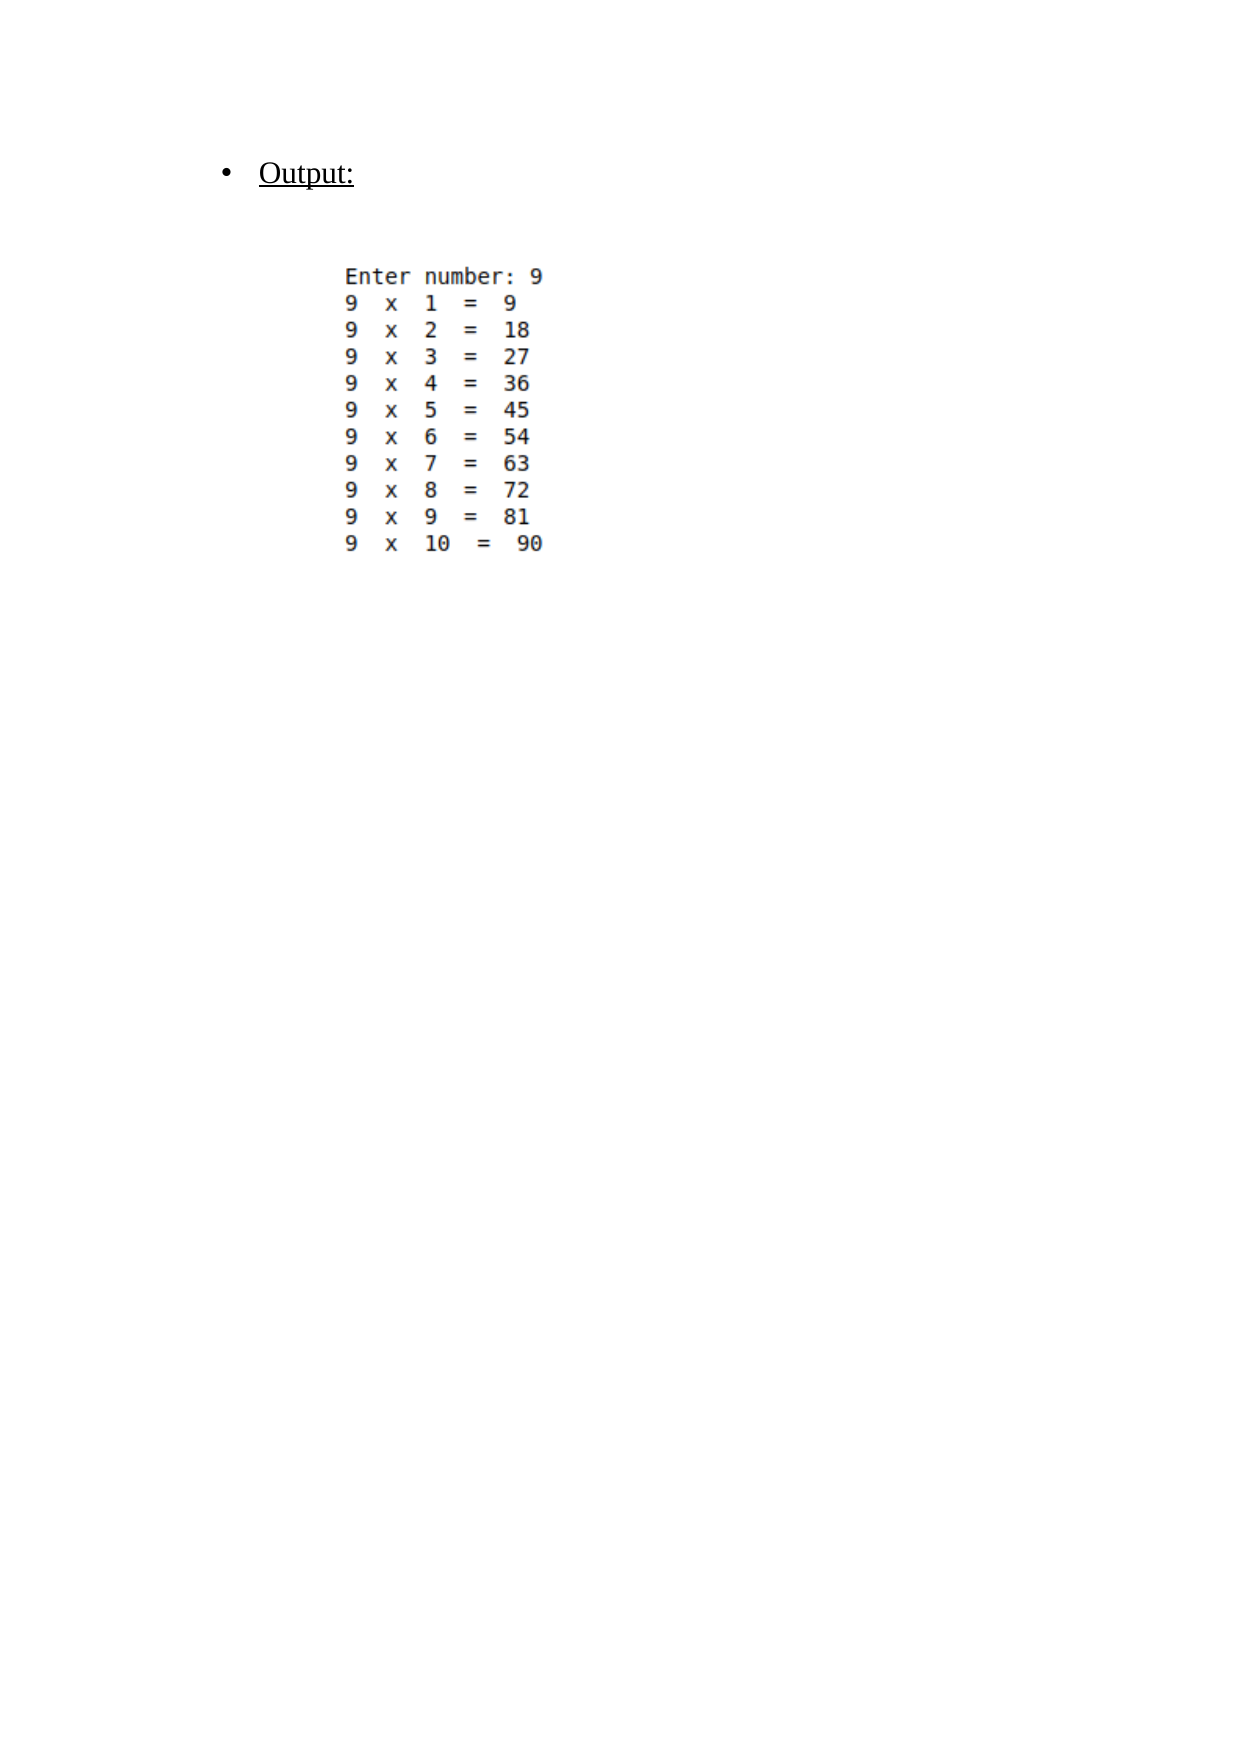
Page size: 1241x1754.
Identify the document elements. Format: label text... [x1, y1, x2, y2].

list Output: [221, 154, 1122, 190]
picture [262, 254, 685, 592]
